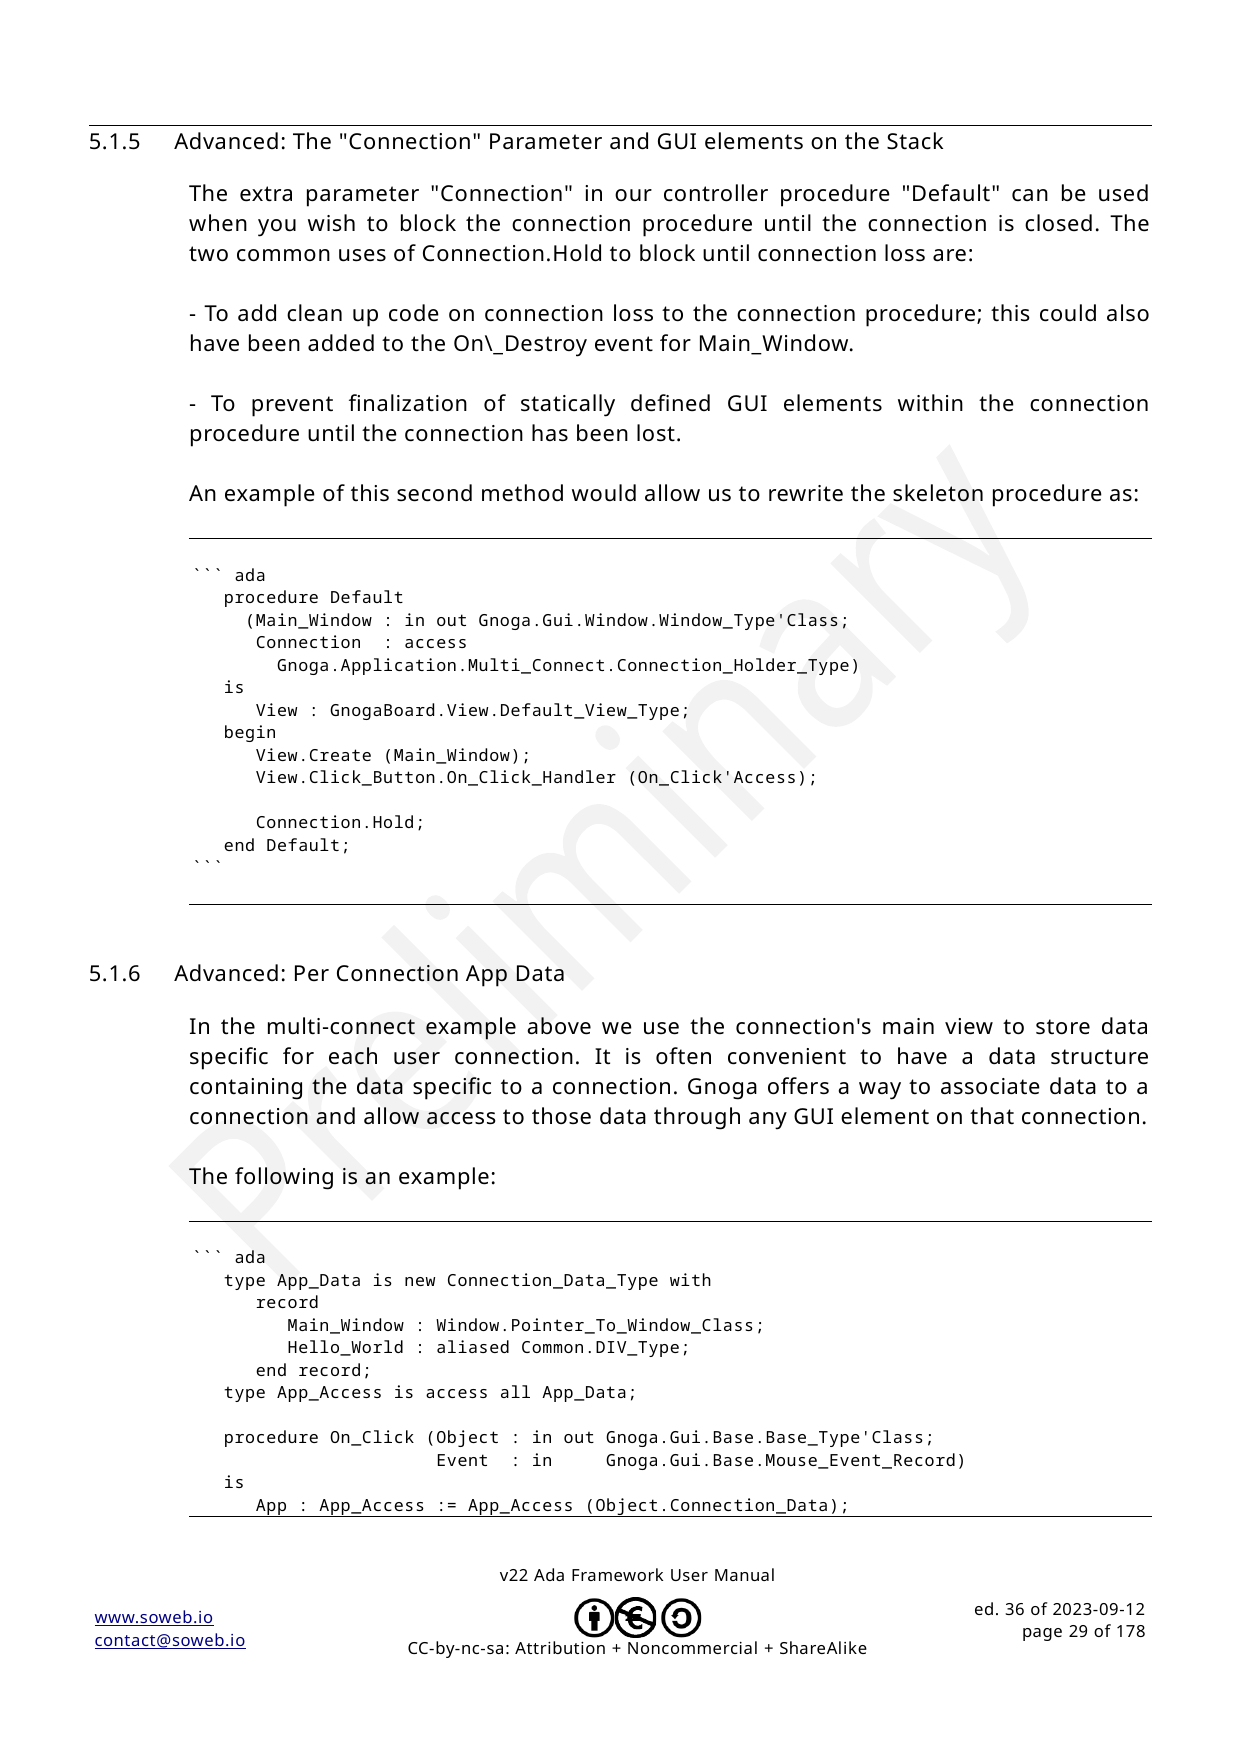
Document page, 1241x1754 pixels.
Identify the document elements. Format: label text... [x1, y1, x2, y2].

list [878, 583, 1010, 606]
list procedure Default [189, 583, 871, 606]
list [802, 741, 1152, 763]
list Connection : access [189, 628, 766, 651]
list (Main_Window : in out Gnoga.Gui.Window.Window_Type'Class; [189, 606, 784, 628]
text The extra parameter "Connection" in our controller procedure "Default" can be used when you wish to block the connection procedure until the connection is closed. The two common uses of Connection.Hold to block until connection loss are: [189, 178, 1152, 268]
list View.Create (Main_Window); [189, 741, 692, 763]
list [576, 831, 637, 853]
list is [189, 1468, 1152, 1491]
text An example of this second method would allow us to rewrite the skeleton procedure as: [189, 478, 962, 508]
list ``` ada [189, 539, 858, 583]
list [860, 696, 1152, 718]
list type App_Data is new Connection_Data_Type with [189, 1266, 288, 1288]
list [703, 741, 797, 763]
picture [573, 1597, 657, 1638]
subtitle Advanced: Per Connection App Data [429, 958, 515, 999]
list [577, 853, 1152, 904]
list [921, 628, 1152, 651]
text An example of this second method would allow us to rewrite the skeleton procedure as: [968, 478, 1152, 508]
list View.Click_Button.On_Click_Handler (On_Click'Access); [647, 763, 718, 789]
list [715, 831, 1152, 853]
list [872, 673, 1152, 696]
text - To prevent finalization of statically defined GUI elements within the connection procedure until the connection has been lost. [189, 388, 1152, 448]
text The following is an example: [359, 1161, 1152, 1191]
subtitle Advanced: The "Connection" Parameter and GUI elements on the Stack [88, 126, 1152, 167]
list [643, 831, 709, 853]
list ``` ada [189, 1222, 267, 1266]
list Connection.Hold; [189, 808, 582, 831]
list [616, 808, 687, 831]
text The following is an example: [195, 1161, 266, 1191]
list end Default; [189, 831, 564, 853]
text In the multi-connect example above we use the connection's main view to store data specific for each user connection. It is often convenient to have a data structure containing the data specific to a connection. Gnoga offers a way to associate data to a connection and allow access to those data through any GUI element on that connection. [189, 1011, 1152, 1131]
list [776, 628, 829, 651]
list (Main_Window : in out Gnoga.Gui.Window.Window_Type'Class; [1025, 606, 1152, 628]
list [701, 700, 752, 718]
list [779, 718, 1152, 741]
list [528, 873, 591, 904]
list View.Click_Button.On_Click_Handler (On_Click'Access); [189, 763, 645, 789]
list type App_Data is new Connection_Data_Type with [290, 1266, 1152, 1288]
list Gnoga.Application.Multi_Connect.Connection_Holder_Type) [872, 651, 1152, 673]
list View : GnogaBoard.View.Default_View_Type; [189, 696, 693, 718]
list Event : in Gnoga.Gui.Base.Mouse_Event_Record) [189, 1446, 1152, 1468]
list ``` ada [255, 1222, 1152, 1266]
list ``` [189, 853, 542, 904]
list App : App_Access := App_Access (Object.Connection_Data); [189, 1491, 1152, 1516]
list View.Click_Button.On_Click_Handler (On_Click'Access); [721, 763, 1152, 789]
list Gnoga.Application.Multi_Connect.Connection_Holder_Type) [189, 651, 814, 673]
list [999, 539, 1152, 583]
list [757, 696, 813, 718]
list Main_Window : Window.Pointer_To_Window_Class; [189, 1311, 1152, 1333]
list record [189, 1288, 1152, 1311]
list [870, 539, 1001, 583]
list type App_Access is access all App_Data; [189, 1378, 1152, 1404]
list [815, 673, 860, 696]
list [849, 628, 916, 651]
text The following is an example: [283, 1161, 361, 1191]
subtitle Advanced: Per Connection App Data [88, 958, 441, 999]
list [699, 718, 775, 741]
list begin [189, 718, 686, 741]
subtitle Advanced: Per Connection App Data [502, 958, 1152, 999]
list end record; [189, 1356, 1152, 1378]
list procedure On_Click (Object : in out Gnoga.Gui.Base.Base_Type'Class; [189, 1423, 1152, 1446]
list Hello_World : aliased Common.DIV_Type; [189, 1333, 1152, 1356]
list is [189, 673, 799, 696]
list [692, 808, 1152, 831]
list (Main_Window : in out Gnoga.Gui.Window.Window_Type'Class; [826, 606, 893, 628]
picture [660, 1597, 702, 1638]
list (Main_Window : in out Gnoga.Gui.Window.Window_Type'Class; [899, 606, 1010, 628]
text - To add clean up code on connection loss to the connection procedure; this could also have been added to the On\_Destroy event for Main_Window. [189, 298, 1152, 358]
list [1022, 583, 1152, 606]
